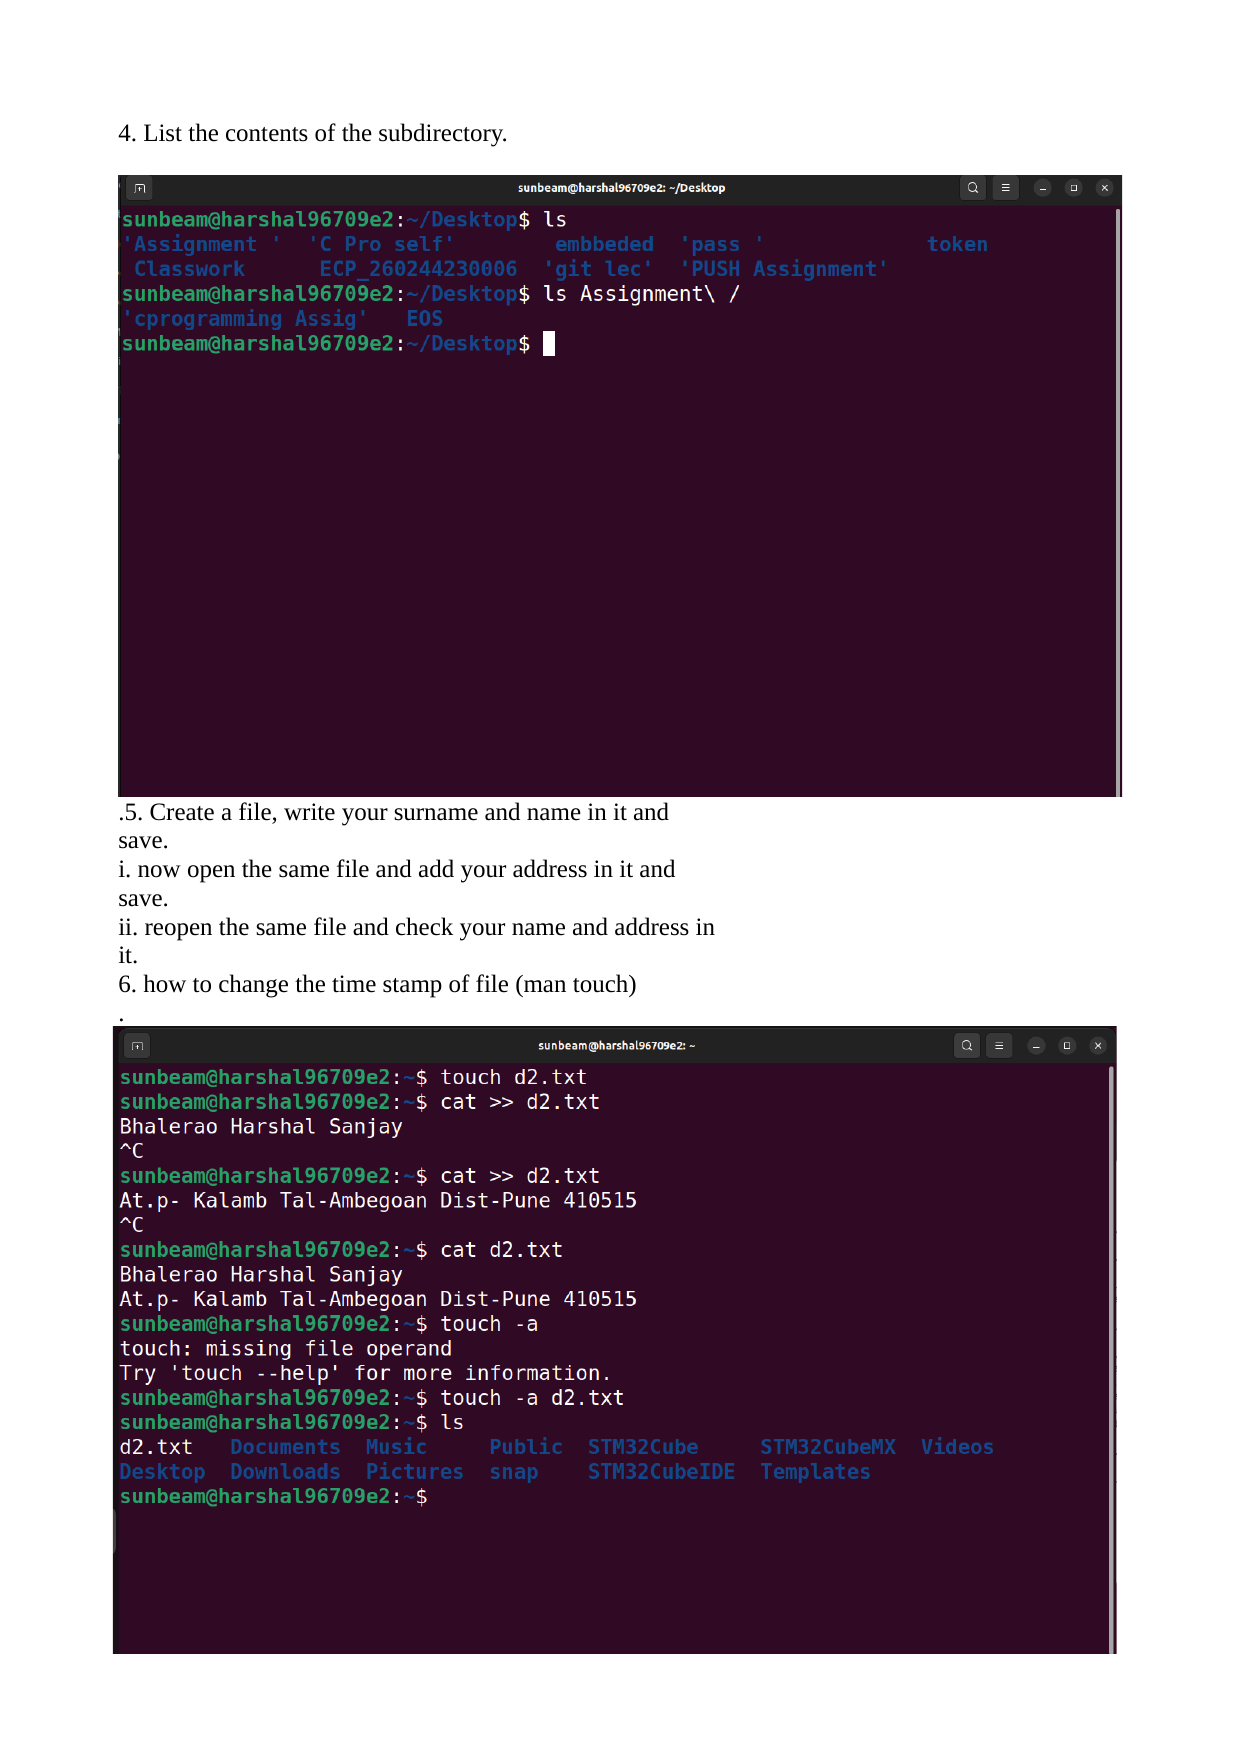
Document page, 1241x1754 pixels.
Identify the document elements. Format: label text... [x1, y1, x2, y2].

text 4. List the contents of the subdirectory. [118, 118, 1122, 147]
text 6. how to change the time stamp of file (man touch) [118, 969, 1122, 998]
text it. [118, 940, 1122, 969]
text .5. Create a file, write your surname and name in it and [118, 797, 1122, 825]
text save. [118, 883, 1122, 912]
text save. [118, 825, 1122, 854]
picture [112, 1026, 1117, 1654]
picture [118, 175, 1123, 797]
text . [118, 998, 1122, 1027]
text ii. reopen the same file and check your name and address in [118, 912, 1122, 940]
text i. now open the same file and add your address in it and [118, 854, 1122, 883]
